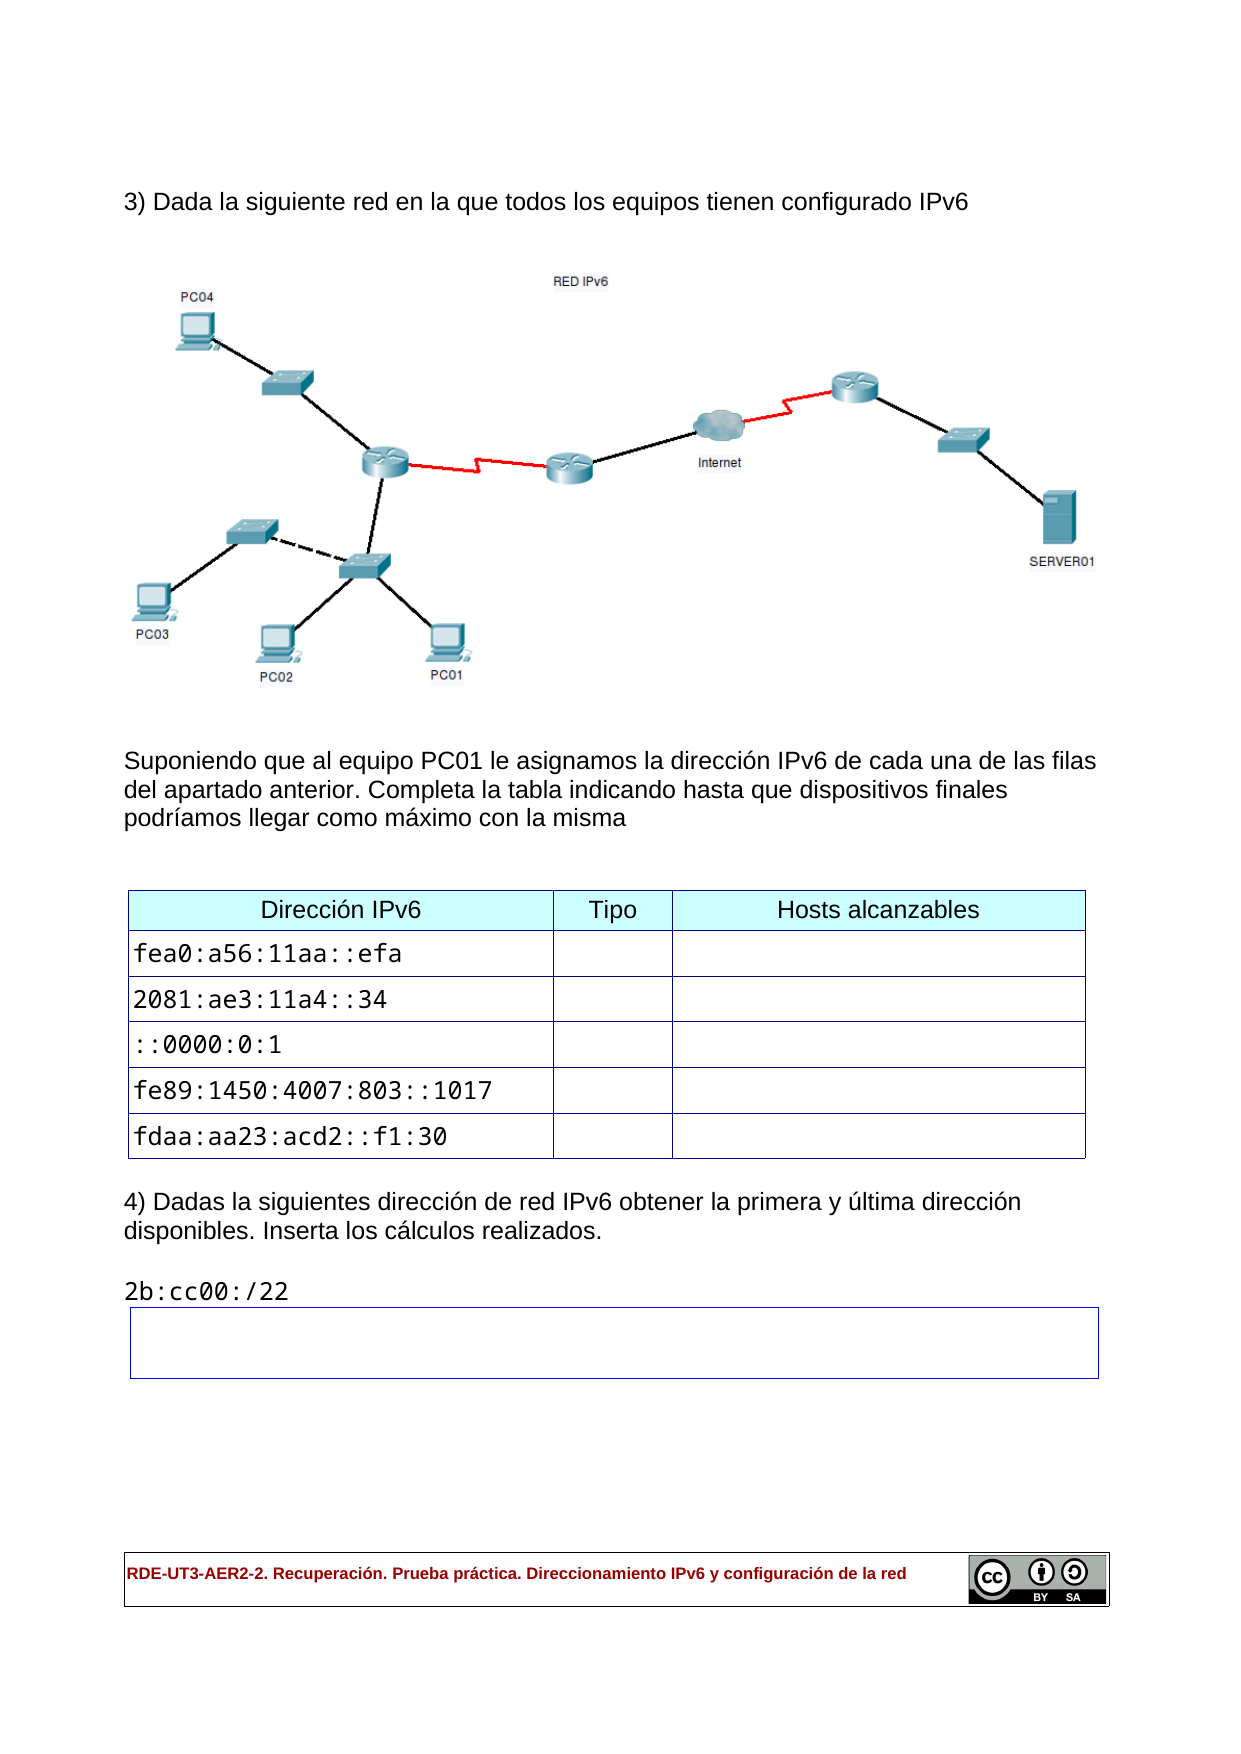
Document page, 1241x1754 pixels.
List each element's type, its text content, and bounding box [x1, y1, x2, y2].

table_cell fe89:1450:4007:803::1017 [129, 1068, 553, 1112]
table_cell fea0:a56:11aa::efa [129, 931, 553, 976]
text 3) Dada la siguiente red en la que todos los equipos tienen configurado IPv6 [123, 186, 1109, 215]
table_cell [673, 1068, 1085, 1112]
table_cell [554, 1114, 672, 1158]
text 2b:cc00:/22 [123, 1273, 1109, 1307]
table_cell ::0000:0:1 [129, 1022, 553, 1067]
table_cell [673, 1022, 1085, 1067]
table_cell fdaa:aa23:acd2::f1:30 [129, 1114, 553, 1158]
table_cell [554, 1022, 672, 1067]
text Suponiendo que al equipo PC01 le asignamos la dirección IPv6 de cada una de las filas del apartado anterior. Completa la tabla indicando hasta que dispositivos finales podríamos llegar como máximo con la misma [123, 746, 1109, 832]
table_header [131, 1308, 1098, 1378]
text 4) Dadas la siguientes dirección de red IPv6 obtener la primera y última dirección disponibles. Inserta los cálculos realizados. [123, 1187, 1109, 1244]
picture [115, 235, 1120, 717]
table_cell [554, 931, 672, 976]
table_header Hosts alcanzables [673, 891, 1085, 930]
table_cell [673, 931, 1085, 976]
table_cell [673, 977, 1085, 1021]
table_cell 2081:ae3:11a4::34 [129, 977, 553, 1021]
table_cell [554, 977, 672, 1021]
table_cell [673, 1114, 1085, 1158]
table_cell [554, 1068, 672, 1112]
table_header Dirección IPv6 [129, 891, 553, 930]
table_header Tipo [554, 891, 672, 930]
picture [968, 1555, 1107, 1604]
